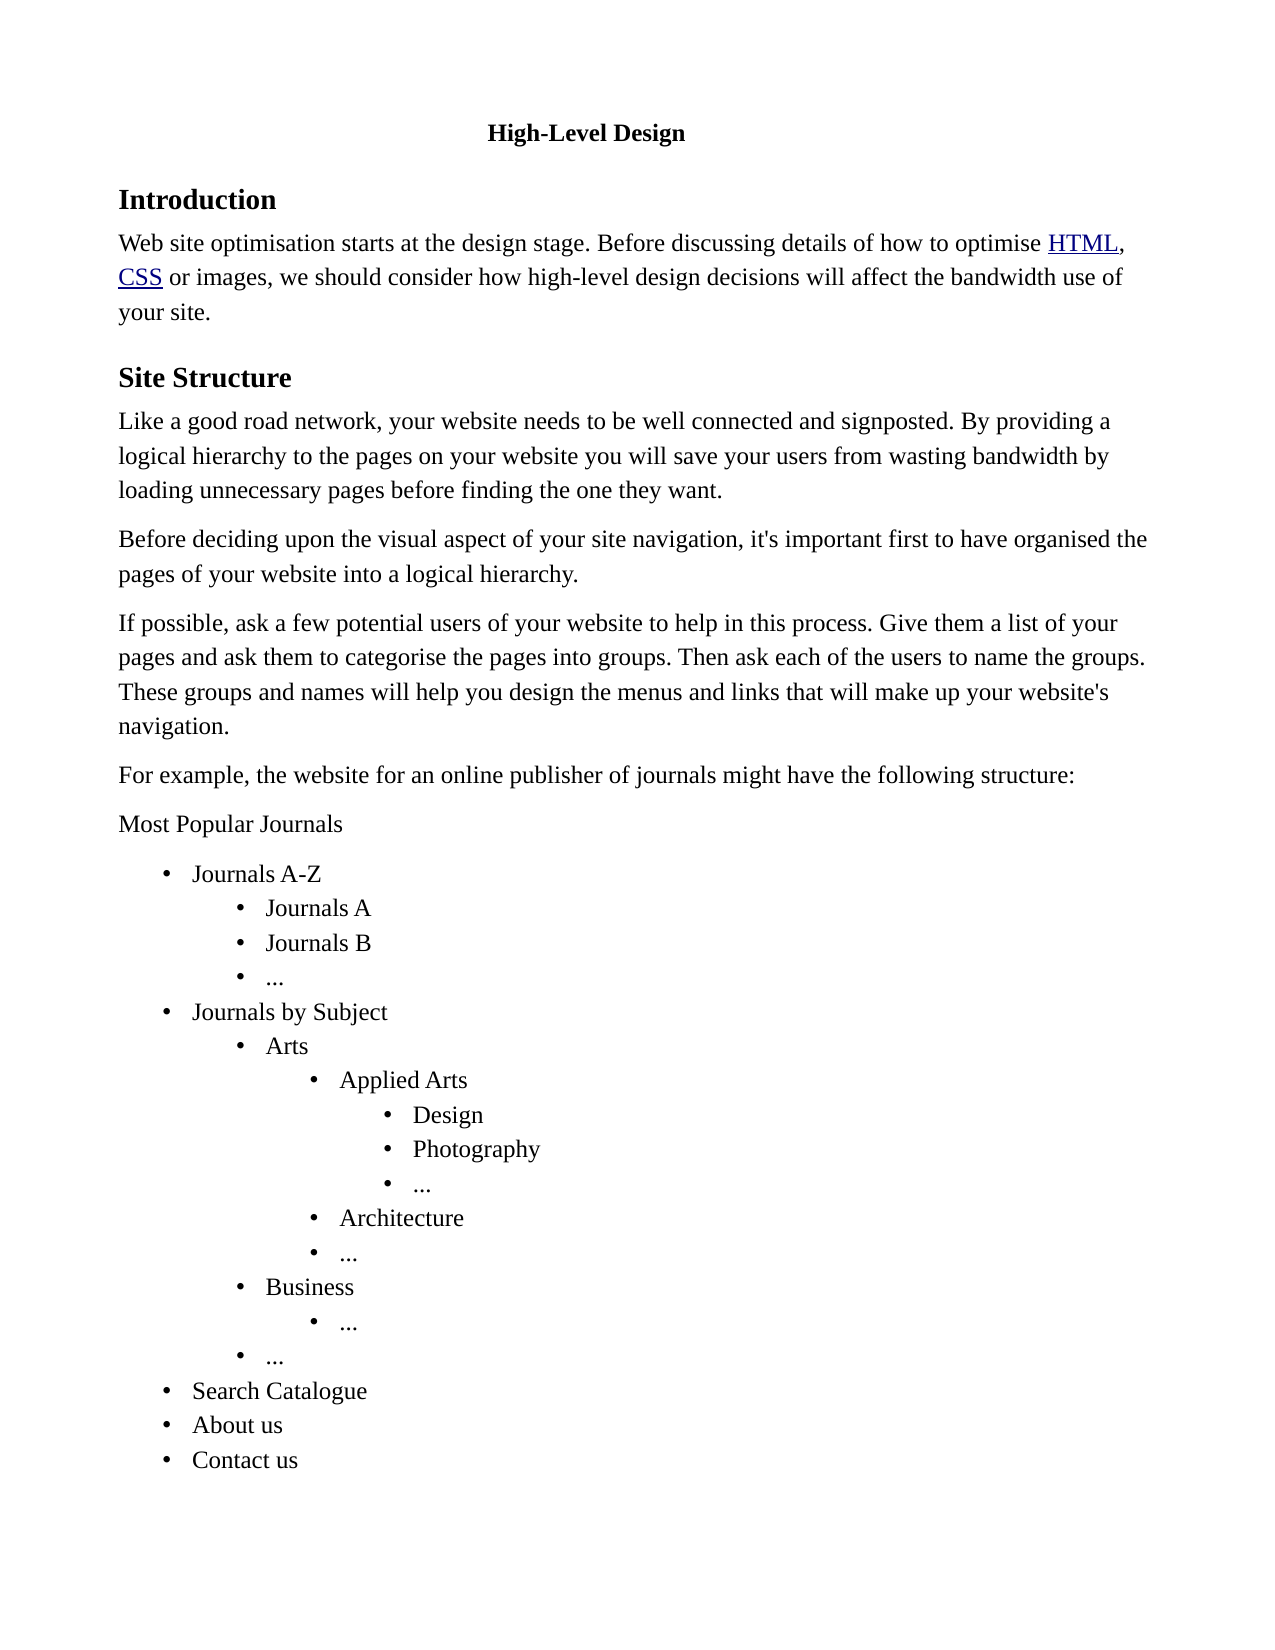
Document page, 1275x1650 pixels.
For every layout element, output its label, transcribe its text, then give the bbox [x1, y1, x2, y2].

text For example, the website for an online publisher of journals might have the following structure: [118, 761, 1157, 789]
list ... [309, 1307, 1157, 1336]
text If possible, ask a few potential users of your website to help in this process. Give them a list of your pages and ask them to categorise the pages into groups. Then ask each of the users to name the groups. These groups and names will help you design the menus and links that will make up your website's navigation. [118, 608, 1157, 740]
list Architecture [309, 1203, 1157, 1232]
list Design [383, 1100, 1157, 1129]
text Most Popular Journals [118, 809, 1157, 838]
list ... [236, 962, 1157, 991]
list ... [383, 1169, 1157, 1198]
list Journals by Subject [162, 997, 1157, 1025]
list Journals B [236, 928, 1157, 956]
list Journals A [236, 893, 1157, 922]
list ... [309, 1238, 1157, 1267]
list About us [162, 1410, 1157, 1439]
subtitle Introduction [118, 182, 1157, 215]
list Applied Arts [309, 1066, 1157, 1094]
list Arts [236, 1031, 1157, 1060]
text High-Level Design [118, 118, 1157, 147]
text Before deciding upon the visual aspect of your site navigation, it's important first to have organised the pages of your website into a logical hierarchy. [118, 524, 1157, 588]
list Search Catalogue [162, 1376, 1157, 1404]
list Journals A-Z [162, 859, 1157, 887]
list Photography [383, 1134, 1157, 1163]
text Web site optimisation starts at the design stage. Before discussing details of how to optimise HTML, CSS or images, we should consider how high-level design decisions will affect the bandwidth use of your site. [118, 228, 1157, 326]
list Business [236, 1272, 1157, 1301]
text Like a good road network, your website needs to be well connected and signposted. By providing a logical hierarchy to the pages on your website you will save your users from wasting bandwidth by loading unnecessary pages before finding the one they want. [118, 406, 1157, 504]
subtitle Site Structure [118, 360, 1157, 394]
list ... [236, 1341, 1157, 1370]
list Contact us [162, 1445, 1157, 1473]
